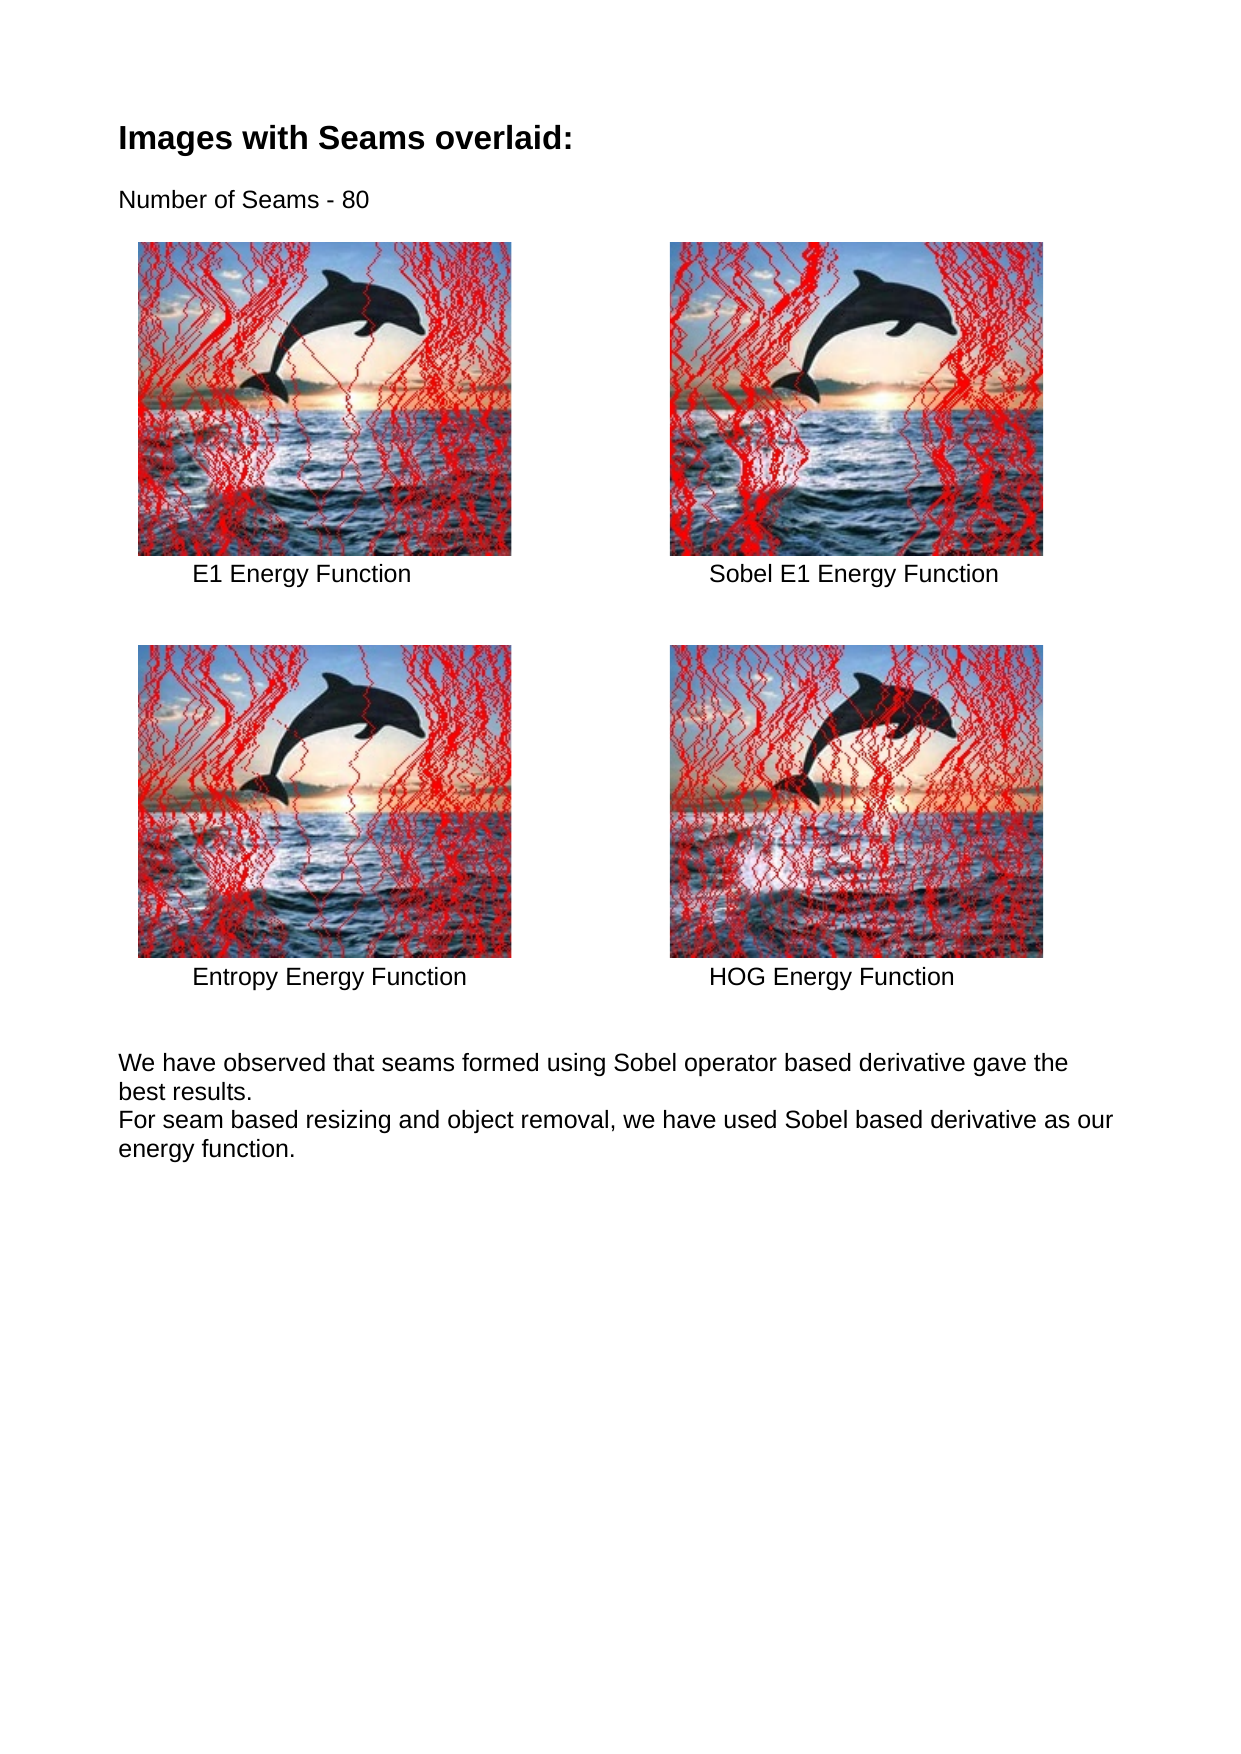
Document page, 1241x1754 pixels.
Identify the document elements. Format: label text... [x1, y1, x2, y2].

picture [138, 645, 512, 958]
picture [669, 242, 1044, 556]
text Number of Seams - 80 [118, 185, 1122, 214]
picture [669, 645, 1044, 958]
text We have observed that seams formed using Sobel operator based derivative gave the best results. [118, 1048, 1122, 1105]
picture [138, 242, 512, 556]
text For seam based resizing and object removal, we have used Sobel based derivative as our energy function. [118, 1105, 1122, 1163]
text Images with Seams overlaid: [118, 118, 1122, 157]
text E1 Energy Function Sobel E1 Energy Function [118, 559, 1122, 588]
text Entropy Energy Function HOG Energy Function [118, 962, 1122, 990]
